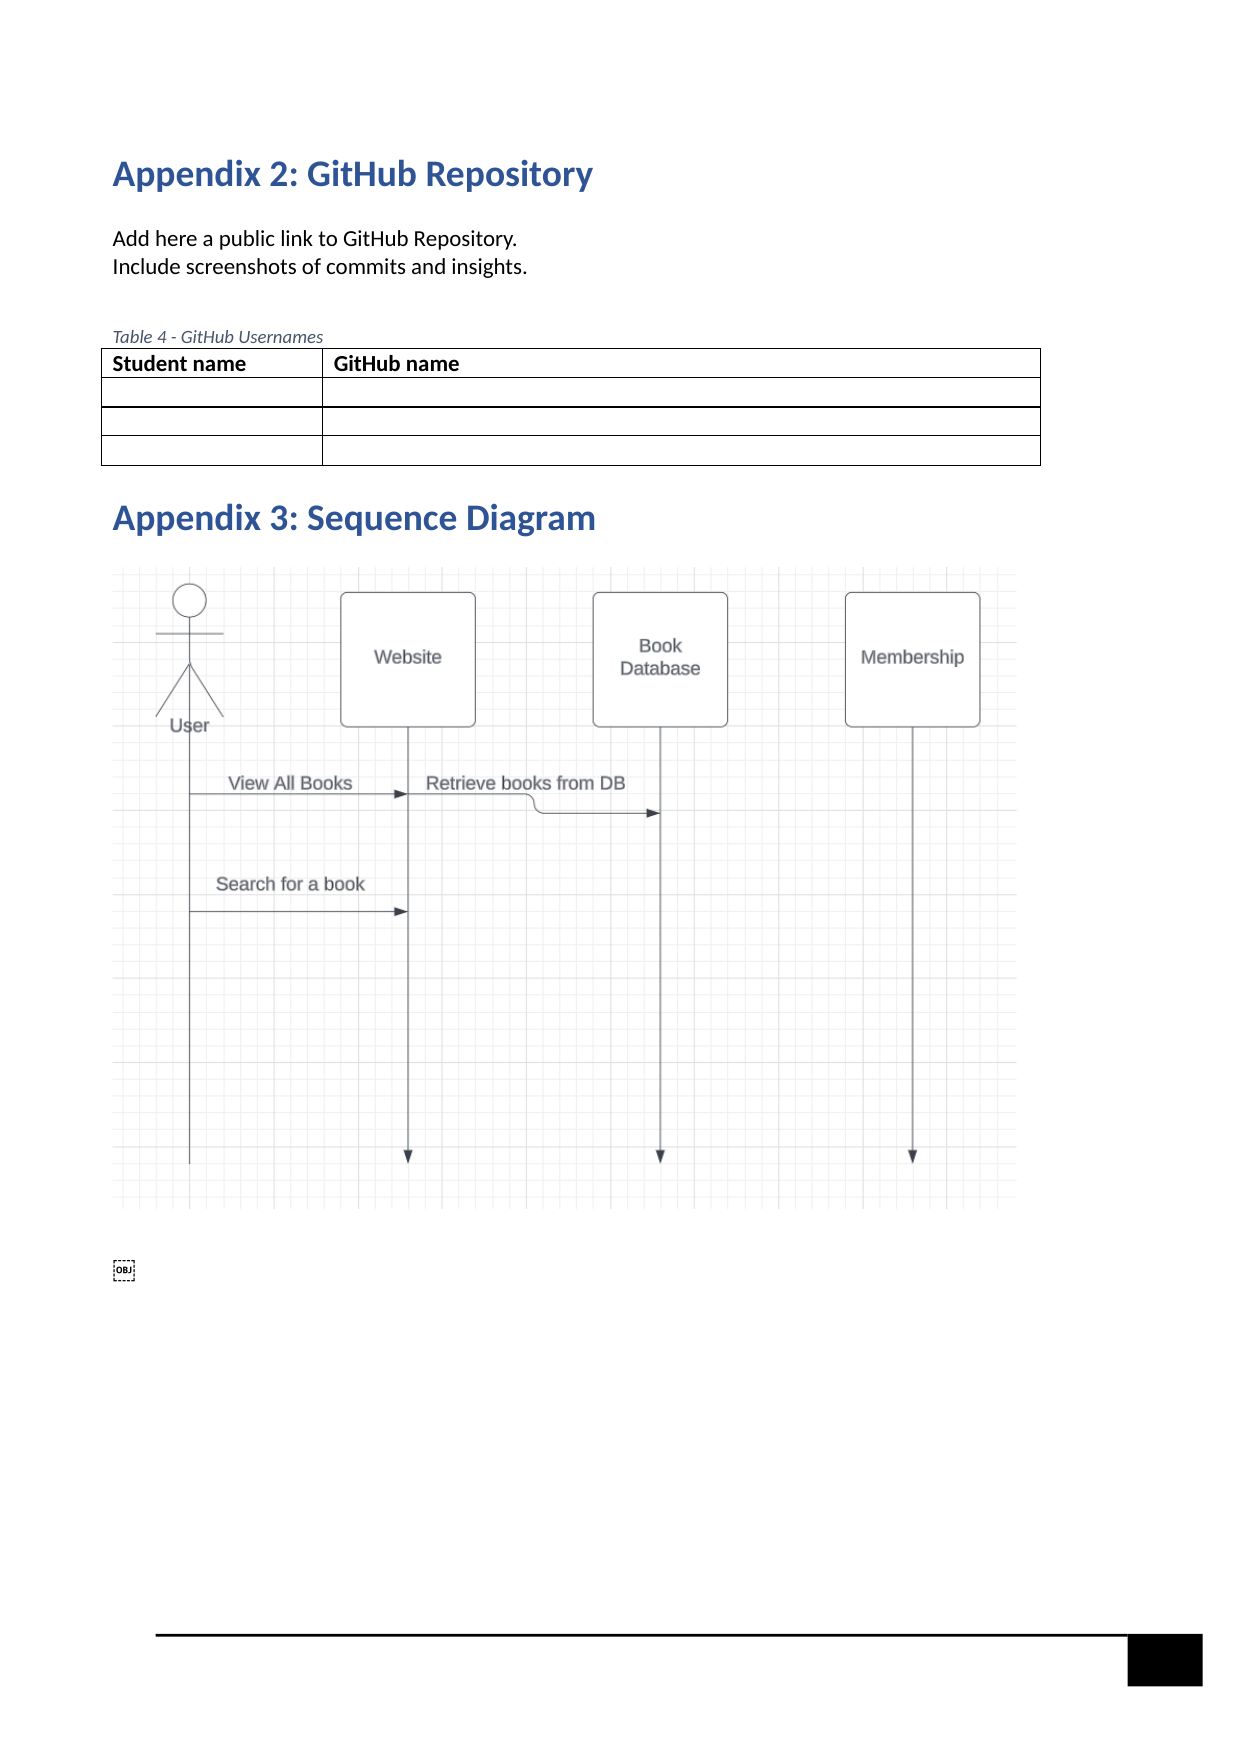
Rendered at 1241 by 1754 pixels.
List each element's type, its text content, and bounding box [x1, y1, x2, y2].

table_cell [102, 436, 322, 464]
picture [112, 567, 1017, 1209]
table_cell [323, 408, 1040, 435]
text ￼ [112, 1255, 1128, 1283]
table_header Student name [102, 349, 322, 377]
text Include screenshots of commits and insights. [112, 252, 1128, 280]
table_cell [323, 436, 1040, 464]
table_cell [323, 378, 1040, 406]
table_header GitHub name [323, 349, 1040, 377]
table_cell [102, 408, 322, 435]
table_cell [102, 378, 322, 406]
text Add here a public link to GitHub Repository. [112, 224, 1128, 252]
text Table 4 - GitHub Usernames [112, 325, 1128, 348]
subtitle Appendix 2: GitHub Repository [112, 150, 1128, 196]
subtitle Appendix 3: Sequence Diagram [112, 493, 1128, 539]
